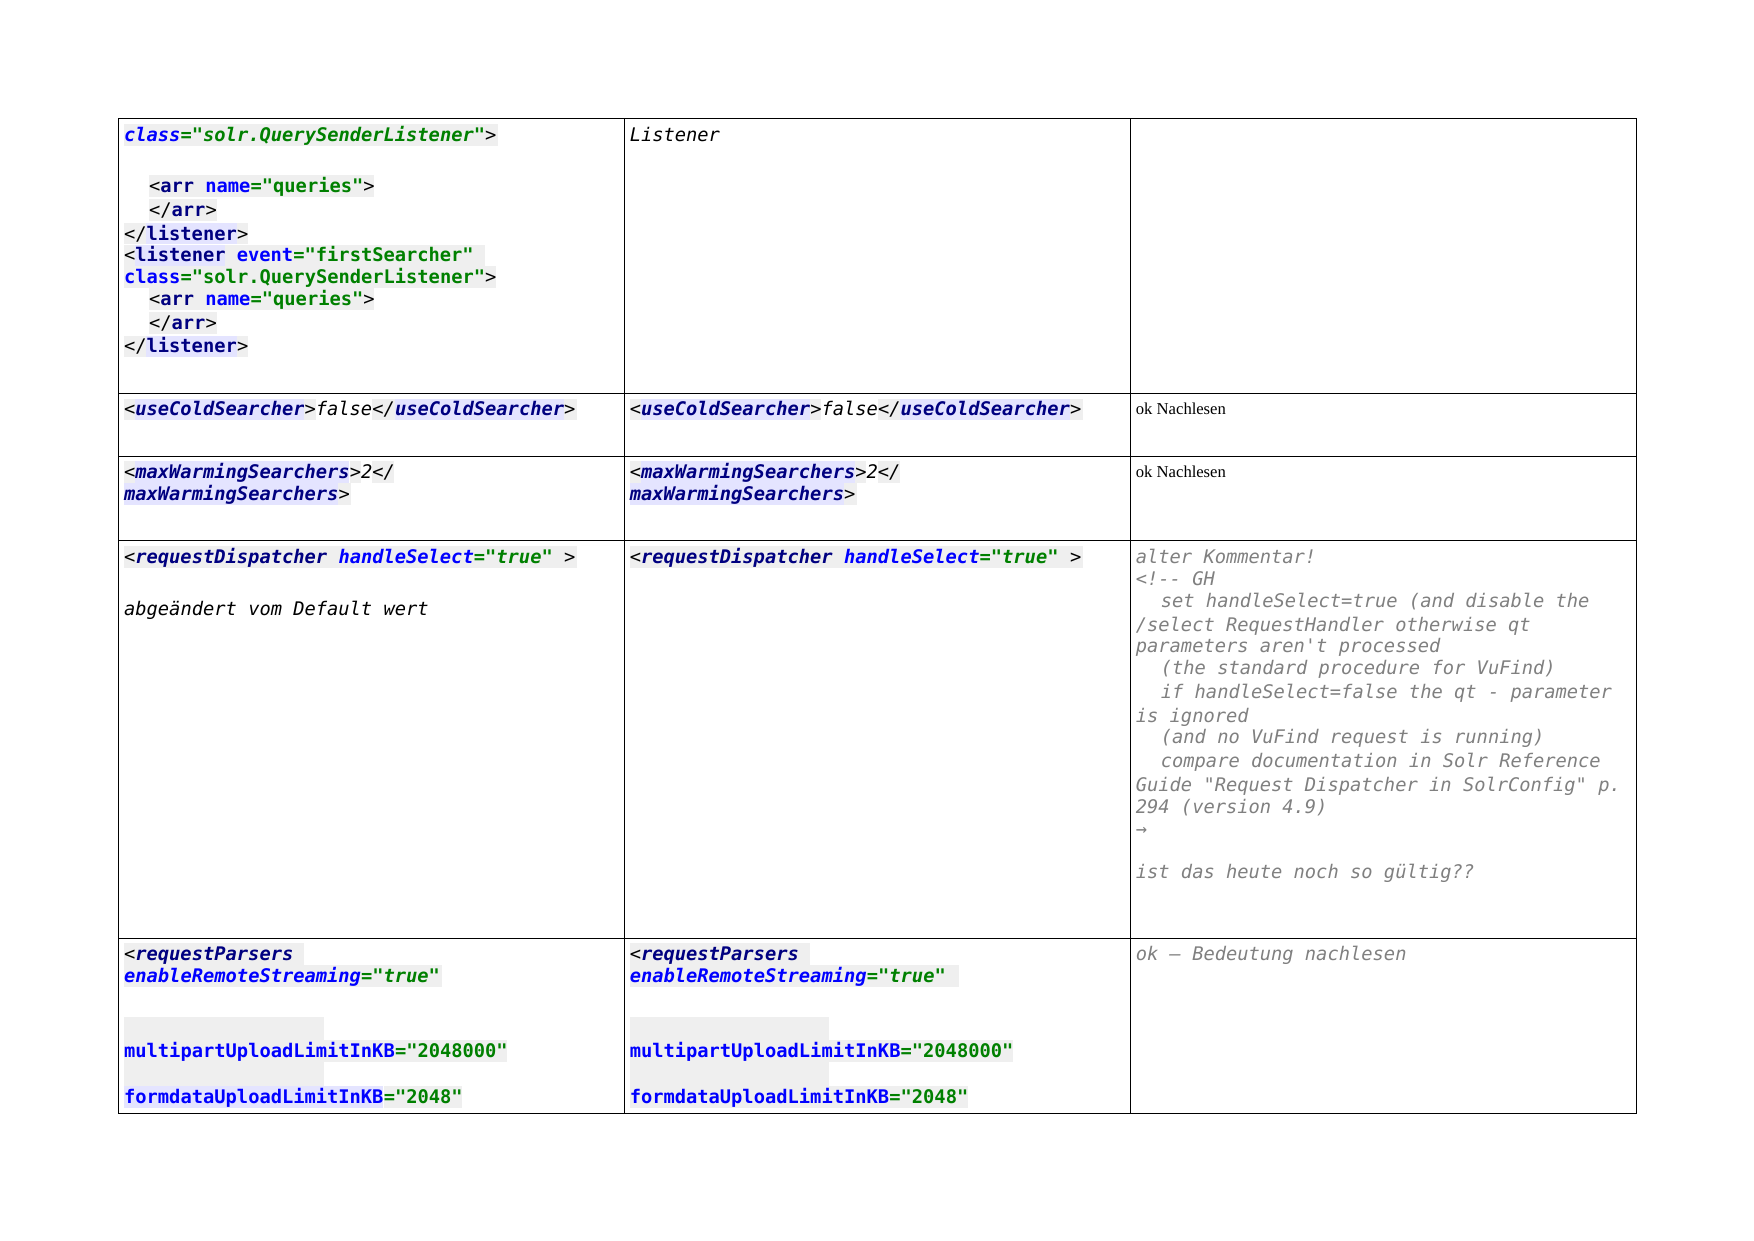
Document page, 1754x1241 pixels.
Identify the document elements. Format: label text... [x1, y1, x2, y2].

table_cell <requestParsers enableRemoteStreaming="true" multipartUploadLimitInKB="2048000" formdataUploadLimitInKB="2048" [625, 939, 1130, 1113]
table_cell <useColdSearcher>false</useColdSearcher> [625, 394, 1130, 456]
table_cell class="solr.QuerySenderListener"> <arr name="queries"> </arr> </listener> <listener event="firstSearcher" class="solr.QuerySenderListener"> <arr name="queries"> </arr> </listener> [119, 119, 624, 393]
table_cell [1131, 119, 1636, 393]
table_cell <requestDispatcher handleSelect="true" > [625, 541, 1130, 937]
table_cell ok – Bedeutung nachlesen [1131, 939, 1636, 1113]
table_cell <useColdSearcher>false</useColdSearcher> [119, 394, 624, 456]
table_cell <maxWarmingSearchers>2</maxWarmingSearchers> [119, 457, 624, 540]
table_cell Listener [625, 119, 1130, 393]
table_cell ok Nachlesen [1131, 457, 1636, 540]
table_cell <maxWarmingSearchers>2</maxWarmingSearchers> [625, 457, 1130, 540]
table_cell alter Kommentar! <!-- GH set handleSelect=true (and disable the /select RequestHandler otherwise qt parameters aren't processed (the standard procedure for VuFind) if handleSelect=false the qt - parameter is ignored (and no VuFind request is running) compare documentation in Solr Reference Guide "Request Dispatcher in SolrConfig" p. 294 (version 4.9) → ist das heute noch so gültig?? [1131, 541, 1636, 937]
table_cell ok Nachlesen [1131, 394, 1636, 456]
table_cell <requestParsers enableRemoteStreaming="true" multipartUploadLimitInKB="2048000" formdataUploadLimitInKB="2048" [119, 939, 624, 1113]
table_cell <requestDispatcher handleSelect="true" > abgeändert vom Default wert [119, 541, 624, 937]
